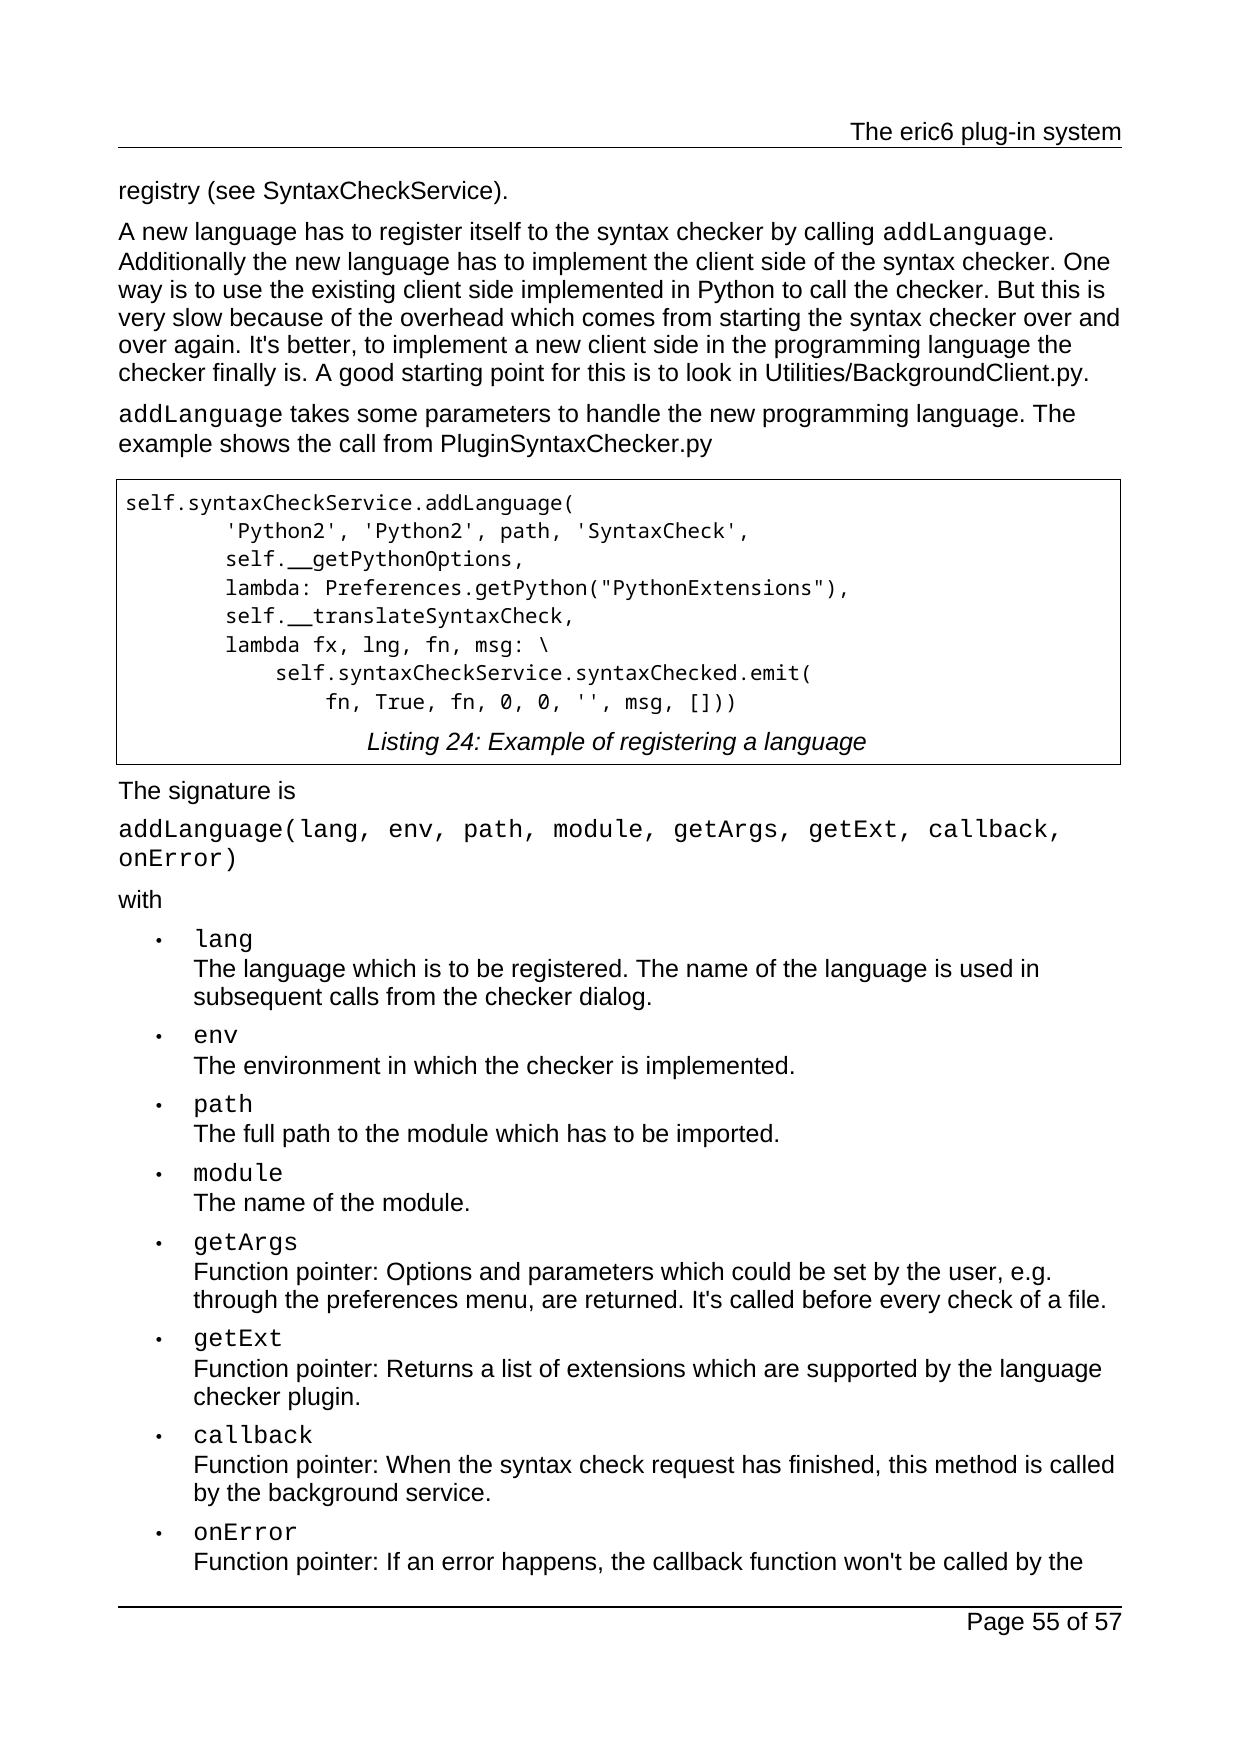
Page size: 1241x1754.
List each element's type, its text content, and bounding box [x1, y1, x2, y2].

list self.syntaxCheckService.syntaxChecked.emit( [125, 658, 1112, 687]
list path The full path to the module which has to be imported. [156, 1092, 1122, 1148]
list lang The language which is to be registered. The name of the language is used in subsequent calls from the checker dialog. [156, 926, 1122, 1011]
text addLanguage(lang, env, path, module, getArgs, getExt, callback, onError) [118, 817, 1122, 873]
list module The name of the module. [156, 1161, 1122, 1217]
text registry (see SyntaxCheckService). [118, 177, 1122, 205]
list self.__getPythonOptions, [125, 544, 1112, 573]
text with [118, 886, 1122, 914]
list self.__translateSyntaxCheck, [125, 601, 1112, 630]
list env The environment in which the checker is implemented. [156, 1023, 1122, 1079]
list getArgs Function pointer: Options and parameters which could be set by the user, e.g. through the preferences menu, are returned. It's called before every check of a file. [156, 1229, 1122, 1313]
text addLanguage takes some parameters to handle the new programming language. The example shows the call from PluginSyntaxChecker.py [118, 400, 1122, 458]
list fn, True, fn, 0, 0, '', msg, [])) [125, 687, 1112, 715]
list callback Function pointer: When the syntax check request has finished, this method is called by the background service. [156, 1423, 1122, 1507]
text The signature is [118, 470, 1122, 804]
list lambda: Preferences.getPython("PythonExtensions"), [125, 573, 1112, 601]
list Listing 24: Example of registering a language [125, 728, 1112, 756]
list self.syntaxCheckService.addLanguage( [125, 488, 1112, 516]
text The signature is [117, 480, 1120, 764]
list lambda fx, lng, fn, msg: \ [125, 630, 1112, 658]
list onError Function pointer: If an error happens, the callback function won't be called by the [156, 1519, 1122, 1576]
list getExt Function pointer: Returns a list of extensions which are supported by the language checker plugin. [156, 1326, 1122, 1410]
text A new language has to register itself to the syntax checker by calling addLanguage. Additionally the new language has to implement the client side of the syntax checker. One way is to use the existing client side implemented in Python to call the checker. But this is very slow because of the overhead which comes from starting the syntax checker over and over again. It's better, to implement a new client side in the programming language the checker finally is. A good starting point for this is to look in Utilities/BackgroundClient.py. [118, 217, 1122, 387]
list 'Python2', 'Python2', path, 'SyntaxCheck', [125, 516, 1112, 544]
